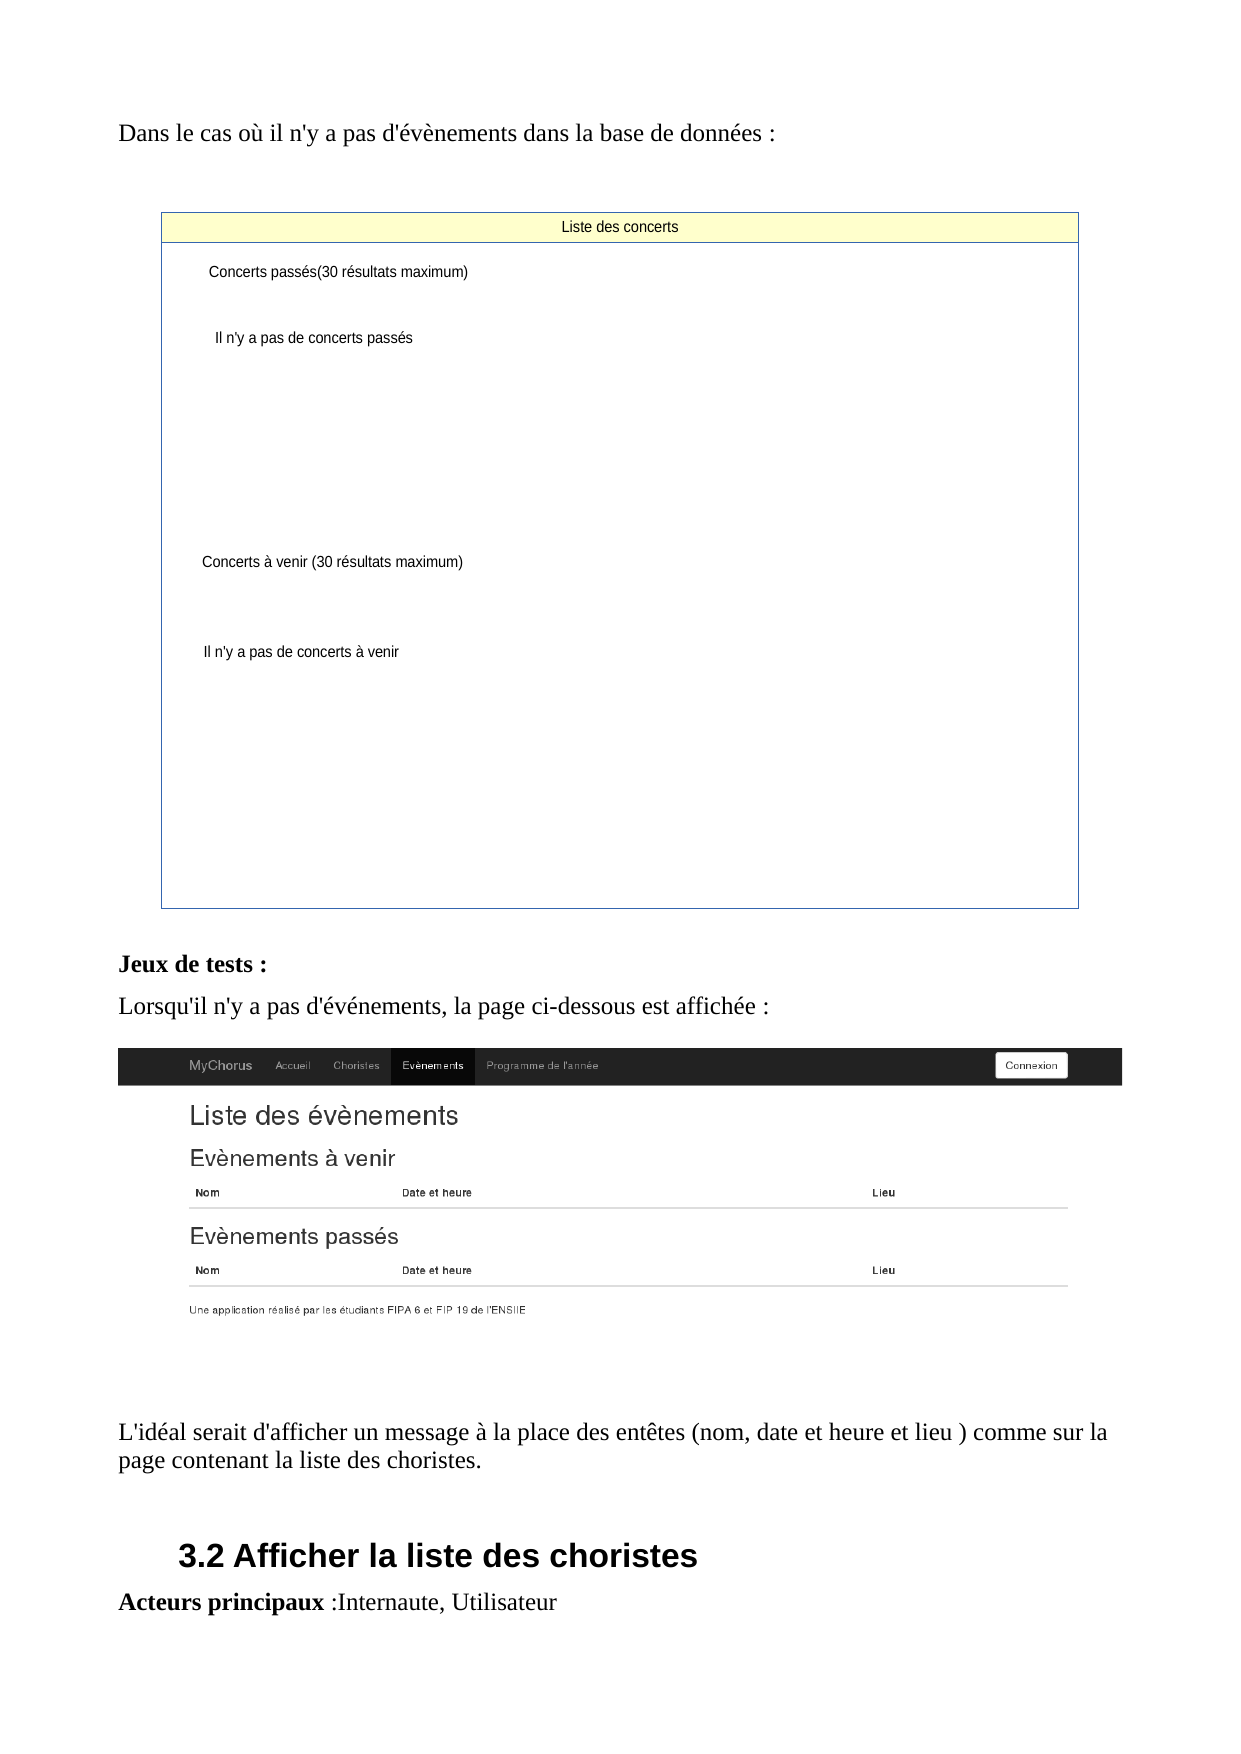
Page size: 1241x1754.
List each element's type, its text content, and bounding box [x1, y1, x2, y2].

text Dans le cas où il n'y a pas d'évènements dans la base de données : [118, 118, 1122, 147]
subtitle 3.2 Afficher la liste des choristes [118, 1536, 1122, 1575]
picture [118, 1048, 1123, 1388]
text Lorsqu'il n'y a pas d'événements, la page ci-dessous est affichée : [118, 991, 1122, 1019]
text Acteurs principaux :Internaute, Utilisateur [118, 1587, 1122, 1616]
text Jeux de tests : [118, 949, 1122, 978]
text L'idéal serait d'afficher un message à la place des entêtes (nom, date et heure et lieu ) comme sur la page contenant la liste des choristes. [118, 1417, 1122, 1474]
